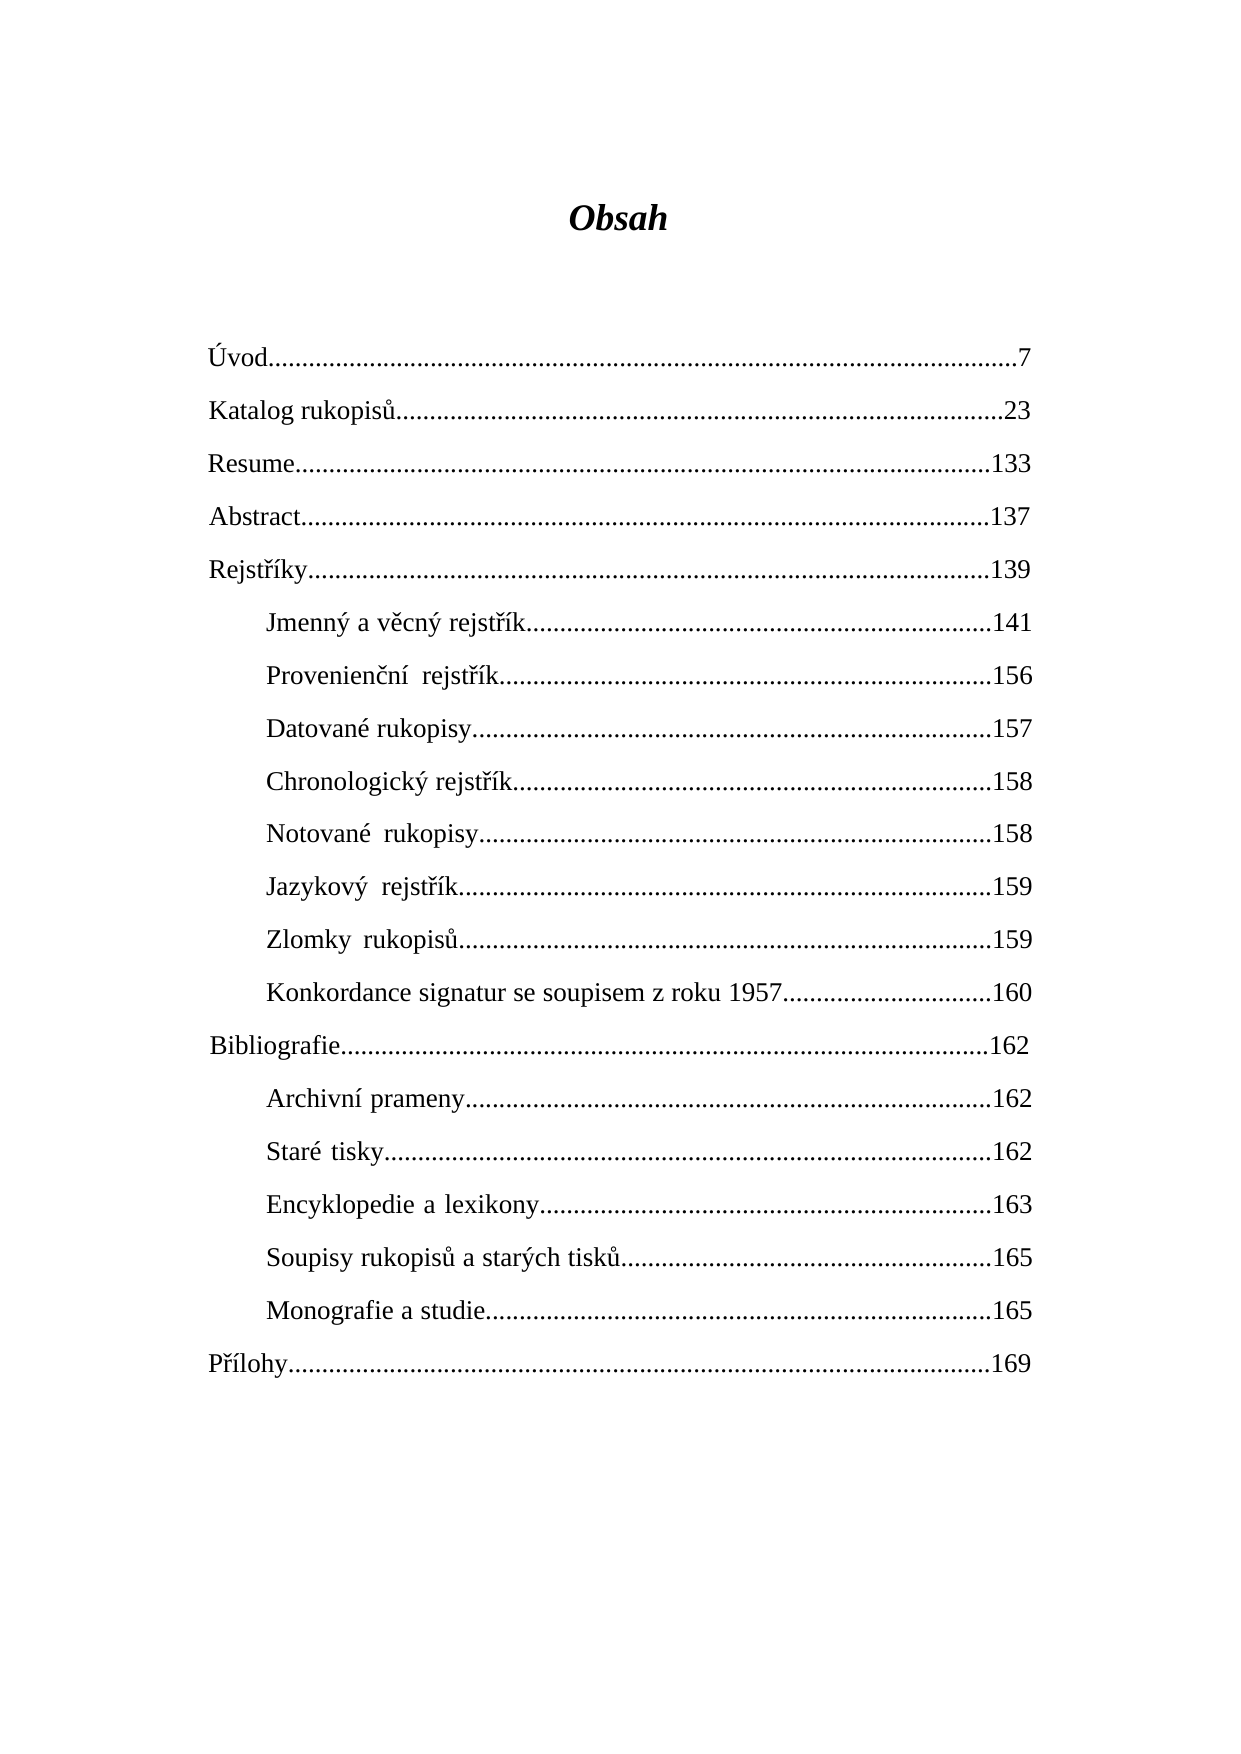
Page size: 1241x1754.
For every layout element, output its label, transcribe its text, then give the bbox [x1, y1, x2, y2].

text Resume.......................................................................................................133 [207, 447, 1033, 478]
text Datované rukopisy.............................................................................157 [207, 712, 1033, 743]
text Konkordance signatur se soupisem z roku 1957...............................160 [207, 976, 1033, 1007]
text Staré tisky..........................................................................................162 [207, 1135, 1033, 1166]
text Úvod...............................................................................................................7 [207, 341, 1033, 372]
text Soupisy rukopisů a starých tisků.......................................................165 [207, 1241, 1033, 1272]
text Encyklopedie a lexikony...................................................................163 [207, 1188, 1033, 1219]
text Bibliografie................................................................................................162 [207, 1029, 1033, 1060]
text Monografie a studie...........................................................................165 [207, 1294, 1033, 1325]
text Obsah [207, 195, 1033, 238]
text Jmenný a věcný rejstřík.....................................................................141 [207, 606, 1033, 637]
text Chronologický rejstřík.......................................................................158 [207, 765, 1033, 796]
text Katalog rukopisů..........................................................................................23 [207, 394, 1033, 425]
text Archivní prameny..............................................................................162 [207, 1082, 1033, 1113]
text Notované rukopisy............................................................................158 [207, 818, 1033, 849]
text Abstract......................................................................................................137 [207, 500, 1033, 531]
text Rejstříky.....................................................................................................139 [207, 553, 1033, 584]
text Přílohy........................................................................................................169 [207, 1347, 1033, 1378]
text Jazykový rejstřík...............................................................................159 [207, 871, 1033, 902]
text Zlomky rukopisů...............................................................................159 [207, 923, 1033, 954]
text Provenienční rejstřík.........................................................................156 [207, 659, 1033, 690]
